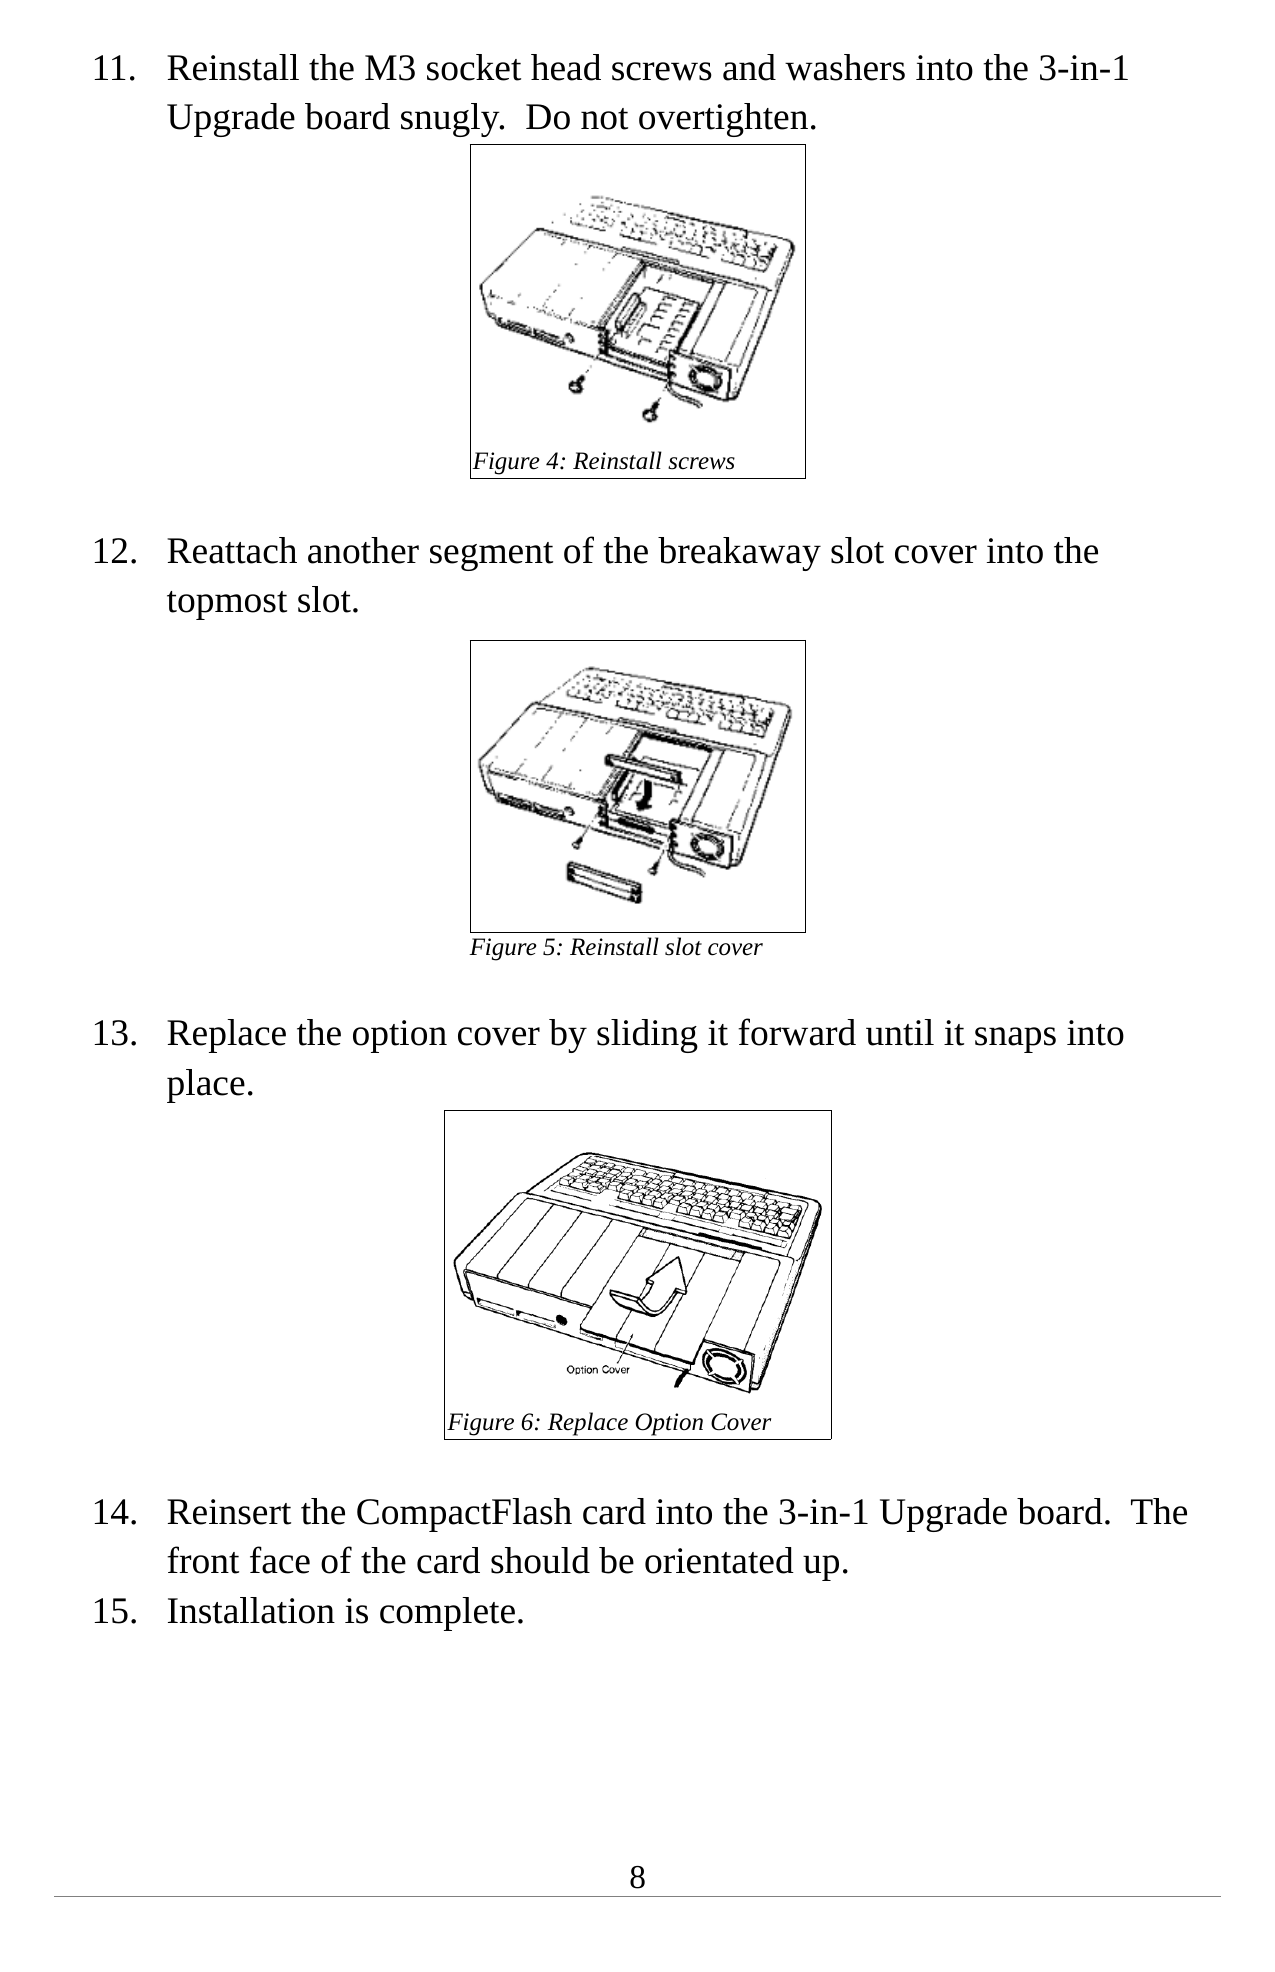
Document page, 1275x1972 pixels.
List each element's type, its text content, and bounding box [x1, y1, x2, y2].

picture [472, 159, 803, 447]
picture [472, 642, 803, 930]
list Replace the option cover by sliding it forward until it snaps into place. [91, 1011, 1221, 1103]
text Figure 6: Replace Option Cover [447, 1408, 828, 1436]
text Figure 5: Reinstall slot cover [469, 641, 806, 961]
list Reinsert the CompactFlash card into the 3-in-1 Upgrade board. The front face of the card should be orientated up. [91, 1489, 1221, 1582]
list Reinstall the M3 socket head screws and washers into the 3-in-1 Upgrade board snugly. Do not overtighten. [91, 45, 1221, 138]
list Reattach another segment of the breakaway slot cover into the topmost slot. [91, 528, 1221, 621]
picture [447, 1125, 828, 1408]
text Figure 4: Reinstall screws [473, 447, 802, 475]
list Installation is complete. [91, 1588, 1221, 1631]
